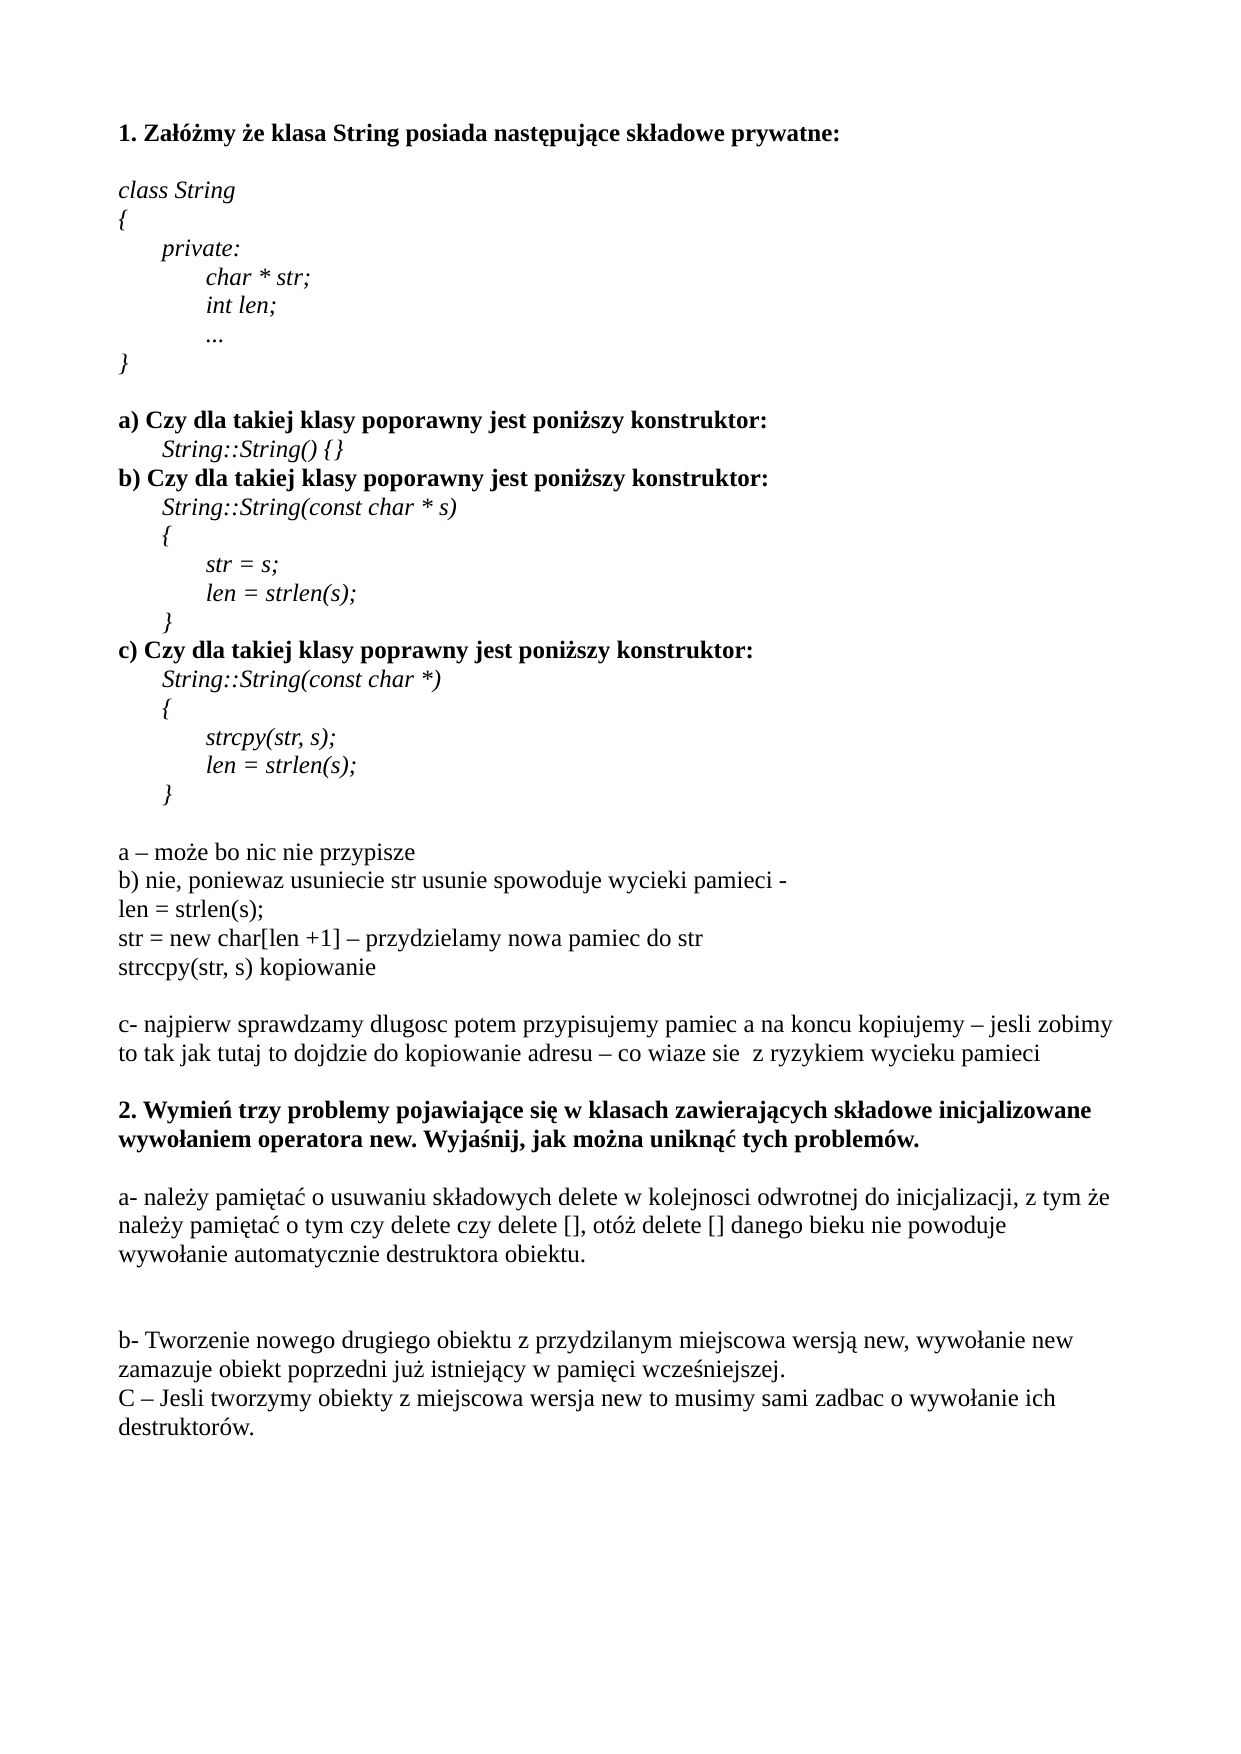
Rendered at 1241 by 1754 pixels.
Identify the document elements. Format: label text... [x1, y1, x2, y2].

text str = new char[len +1] – przydzielamy nowa pamiec do str [118, 923, 1122, 952]
text len = strlen(s); [118, 751, 1122, 779]
text c- najpierw sprawdzamy dlugosc potem przypisujemy pamiec a na koncu kopiujemy – jesli zobimy to tak jak tutaj to dojdzie do kopiowanie adresu – co wiaze sie z ryzykiem wycieku pamieci [118, 1009, 1122, 1067]
text str = s; [118, 549, 1122, 578]
text C – Jesli tworzymy obiekty z miejscowa wersja new to musimy sami zadbac o wywołanie ich destruktorów. [118, 1383, 1122, 1441]
text ... [118, 319, 1122, 348]
text { [118, 521, 1122, 549]
text String::String() {} [118, 434, 1122, 463]
text a) Czy dla takiej klasy poporawny jest poniższy konstruktor: [118, 406, 1122, 434]
text class String [118, 176, 1122, 204]
text b- Tworzenie nowego drugiego obiektu z przydzilanym miejscowa wersją new, wywołanie new zamazuje obiekt poprzedni już istniejący w pamięci wcześniejszej. [118, 1326, 1122, 1383]
text int len; [118, 291, 1122, 319]
text len = strlen(s); [118, 578, 1122, 607]
text b) Czy dla takiej klasy poporawny jest poniższy konstruktor: [118, 463, 1122, 492]
text a – może bo nic nie przypisze [118, 837, 1122, 866]
text } [118, 779, 1122, 808]
text char * str; [118, 262, 1122, 291]
text b) nie, poniewaz usuniecie str usunie spowoduje wycieki pamieci - len = strlen(s); [118, 866, 1122, 923]
text a- należy pamiętać o usuwaniu składowych delete w kolejnosci odwrotnej do inicjalizacji, z tym że należy pamiętać o tym czy delete czy delete [], otóż delete [] danego bieku nie powoduje wywołanie automatycznie destruktora obiektu. [118, 1182, 1122, 1268]
text strccpy(str, s) kopiowanie [118, 952, 1122, 981]
text 1. Załóżmy że klasa String posiada następujące składowe prywatne: [118, 118, 1122, 176]
text private: [118, 233, 1122, 262]
text c) Czy dla takiej klasy poprawny jest poniższy konstruktor: [118, 636, 1122, 664]
text { [118, 693, 1122, 722]
text strcpy(str, s); [118, 722, 1122, 751]
text String::String(const char * s) [118, 492, 1122, 521]
text } [118, 348, 1122, 377]
text { [118, 204, 1122, 233]
text 2. Wymień trzy problemy pojawiające się w klasach zawierających składowe inicjalizowane wywołaniem operatora new. Wyjaśnij, jak można uniknąć tych problemów. [118, 1096, 1122, 1153]
text } [118, 607, 1122, 636]
text String::String(const char *) [118, 664, 1122, 693]
